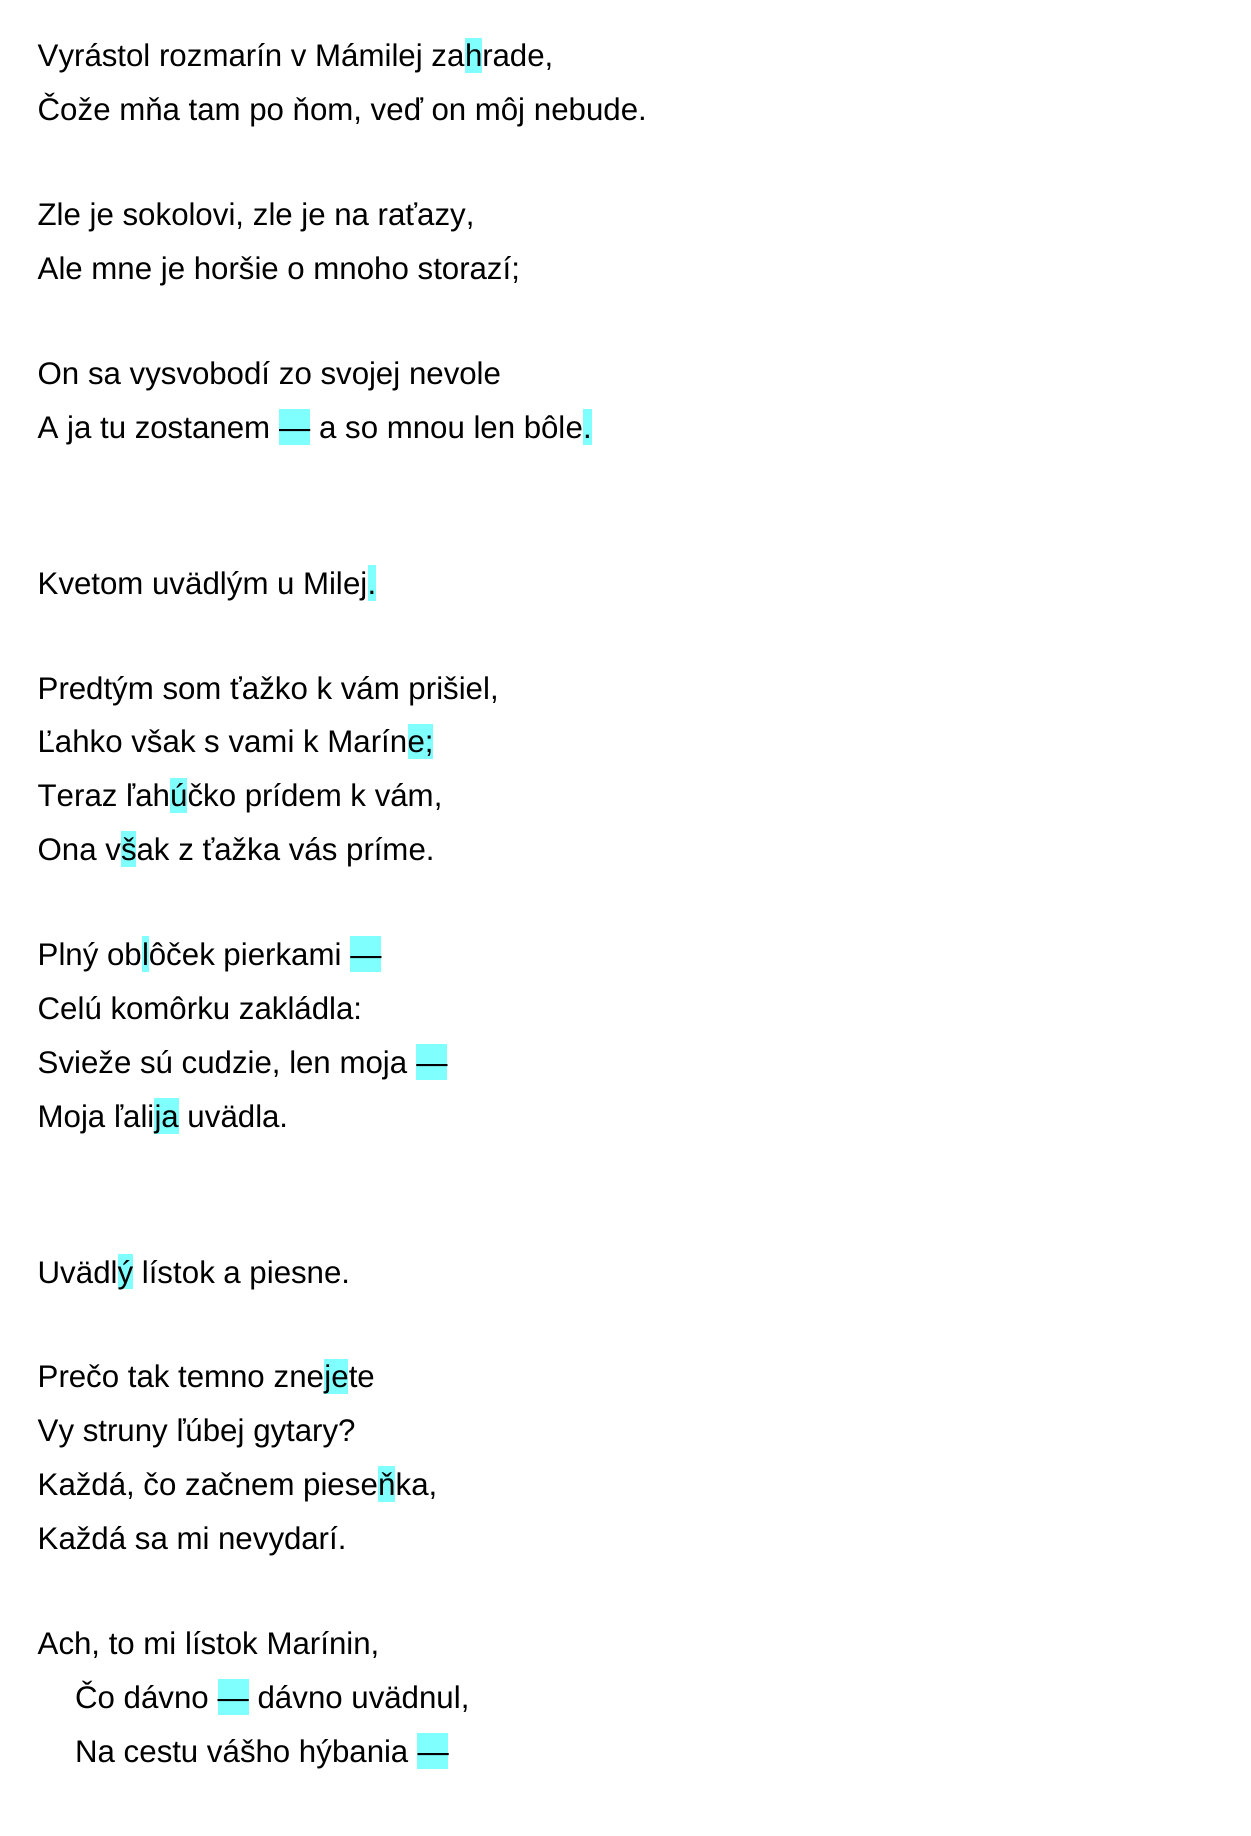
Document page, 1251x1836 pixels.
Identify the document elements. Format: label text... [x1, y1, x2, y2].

text Predtým som ťažko k vám prišiel, [37, 670, 1130, 706]
text Celú komôrku zakládla: [37, 990, 1130, 1026]
text On sa vysvobodí zo svojej nevole [37, 355, 1130, 391]
text Ona však z ťažka vás príme. [37, 831, 1130, 867]
text Teraz ľahúčko prídem k vám, [37, 777, 1130, 813]
text Ach, to mi lístok Marínin, [37, 1625, 1130, 1661]
text Uvädlý lístok a piesne. [37, 1254, 1130, 1289]
text Čo dávno — dávno uvädnul, [37, 1679, 1130, 1715]
text Na cestu vášho hýbania — [37, 1733, 1130, 1769]
text Ľahko však s vami k Maríne; [37, 723, 1130, 759]
text Každá sa mi nevydarí. [37, 1520, 1130, 1556]
text Vy struny ľúbej gytary? [37, 1412, 1130, 1448]
text Čože mňa tam po ňom, veď on môj nebude. [37, 91, 1130, 127]
text Prečo tak temno znejete [37, 1358, 1130, 1394]
text Vyrástol rozmarín v Mámilej zahrade, [37, 37, 1130, 73]
text A ja tu zostanem — a so mnou len bôle. [37, 409, 1130, 445]
text Zle je sokolovi, zle je na raťazy, [37, 196, 1130, 232]
text Plný oblôček pierkami — [37, 936, 1130, 972]
text Svieže sú cudzie, len moja — [37, 1044, 1130, 1080]
text Kvetom uvädlým u Milej. [37, 565, 1130, 601]
text Ale mne je horšie o mnoho storazí; [37, 250, 1130, 286]
text Každá, čo začnem pieseňka, [37, 1466, 1130, 1502]
text Moja ľalija uvädla. [37, 1098, 1130, 1134]
